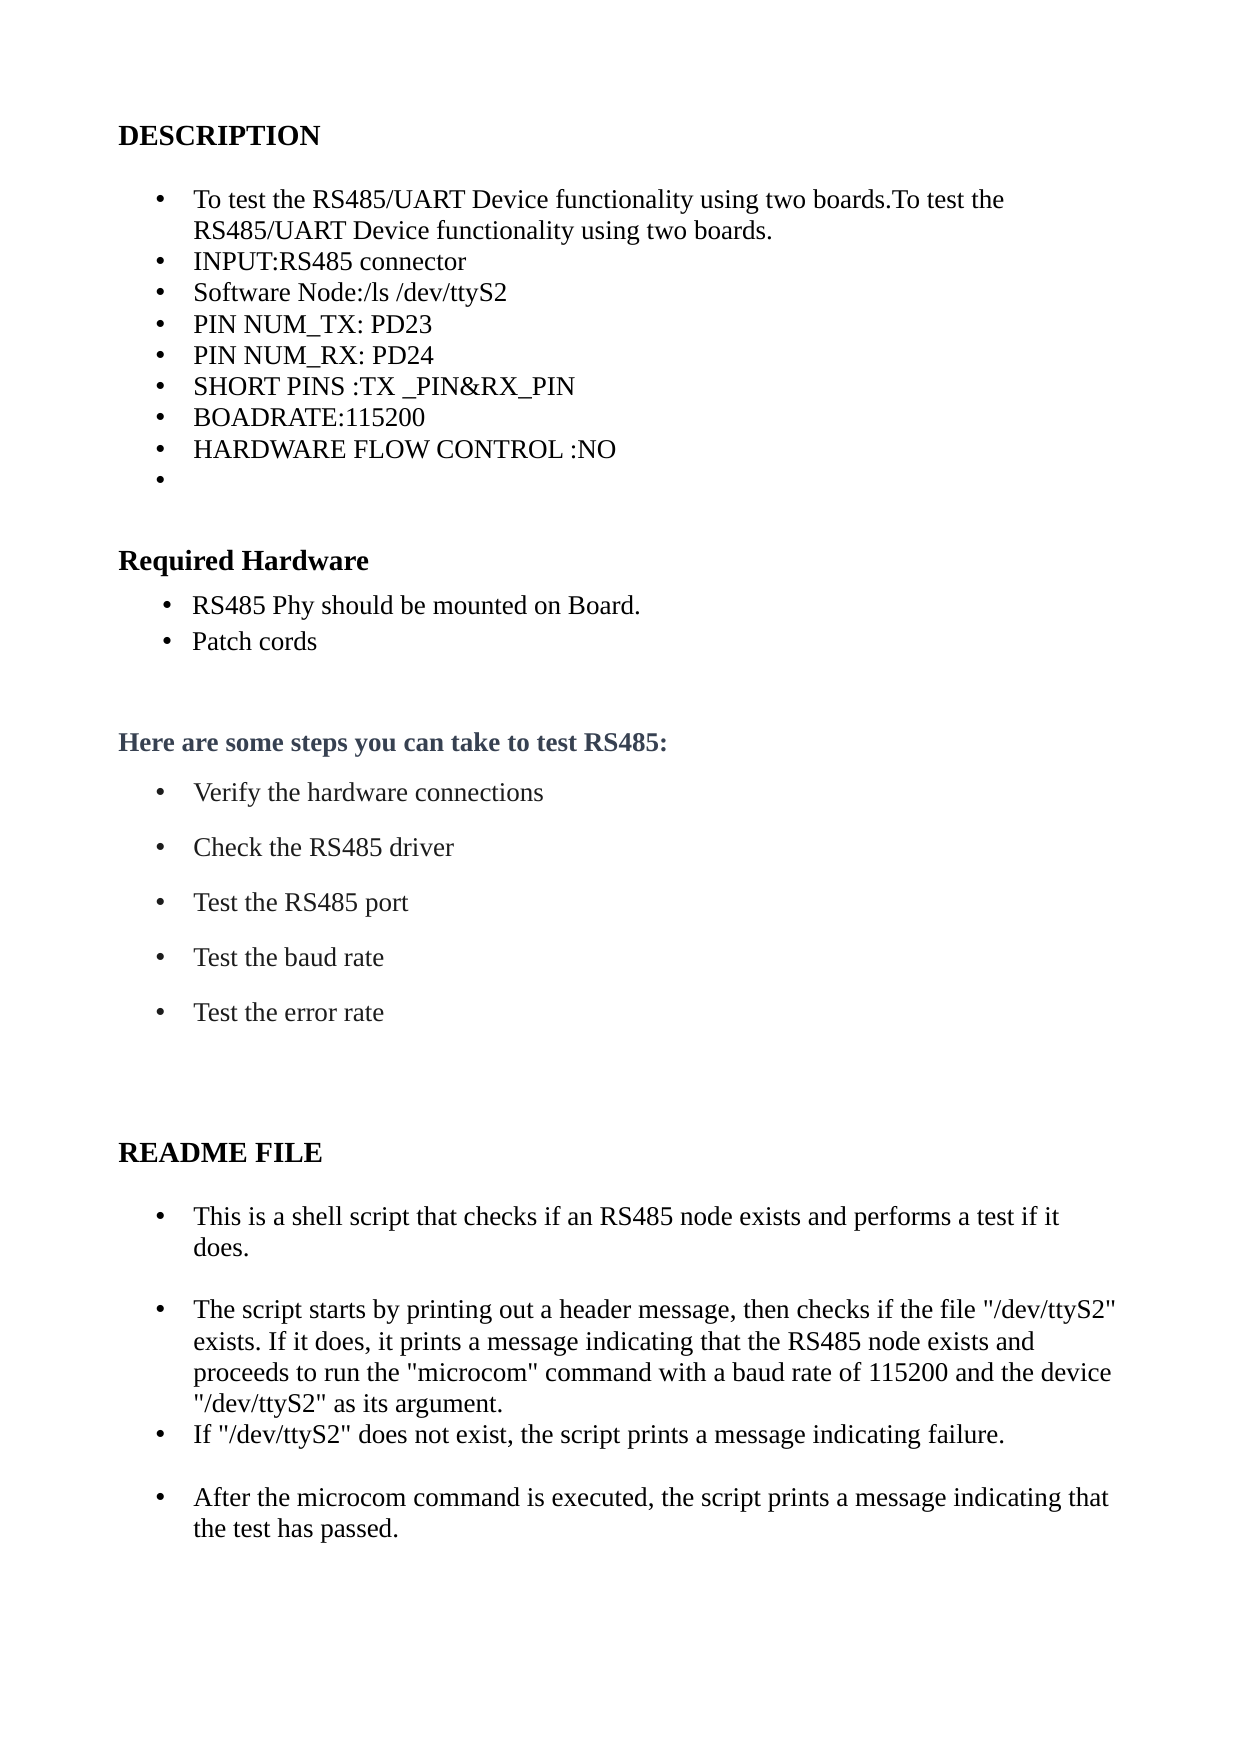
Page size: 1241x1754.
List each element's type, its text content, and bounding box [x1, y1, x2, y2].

list Software Node:/ls /dev/ttyS2 [156, 276, 1122, 308]
list The script starts by printing out a header message, then checks if the file "/dev/ttyS2" exists. If it does, it prints a message indicating that the RS485 node exists and proceeds to run the "microcom" command with a baud rate of 115200 and the device "/dev/ttyS2" as its argument. [156, 1293, 1122, 1418]
text Here are some steps you can take to test RS485: [118, 726, 1122, 757]
list RS485 Phy should be mounted on Board. [162, 589, 1122, 621]
list Verify the hardware connections [156, 776, 1122, 808]
list SHORT PINS :TX _PIN&RX_PIN [156, 370, 1122, 401]
list Patch cords [162, 625, 1122, 657]
list Check the RS485 driver [156, 831, 1122, 863]
list INPUT:RS485 connector [156, 245, 1122, 276]
list PIN NUM_RX: PD24 [156, 339, 1122, 370]
list Test the error rate [156, 996, 1122, 1028]
text README FILE [118, 1135, 1122, 1169]
list To test the RS485/UART Device functionality using two boards.To test the RS485/UART Device functionality using two boards. [156, 183, 1122, 245]
text DESCRIPTION [118, 118, 1122, 152]
list This is a shell script that checks if an RS485 node exists and performs a test if it does. [156, 1200, 1122, 1262]
list If "/dev/ttyS2" does not exist, the script prints a message indicating failure. [156, 1418, 1122, 1449]
list PIN NUM_TX: PD23 [156, 308, 1122, 339]
list Test the baud rate [156, 941, 1122, 973]
list HARDWARE FLOW CONTROL :NO [156, 433, 1122, 464]
subtitle Required Hardware [118, 543, 1122, 577]
list BOADRATE:115200 [156, 401, 1122, 433]
list After the microcom command is executed, the script prints a message indicating that the test has passed. [156, 1481, 1122, 1543]
list Test the RS485 port [156, 886, 1122, 918]
